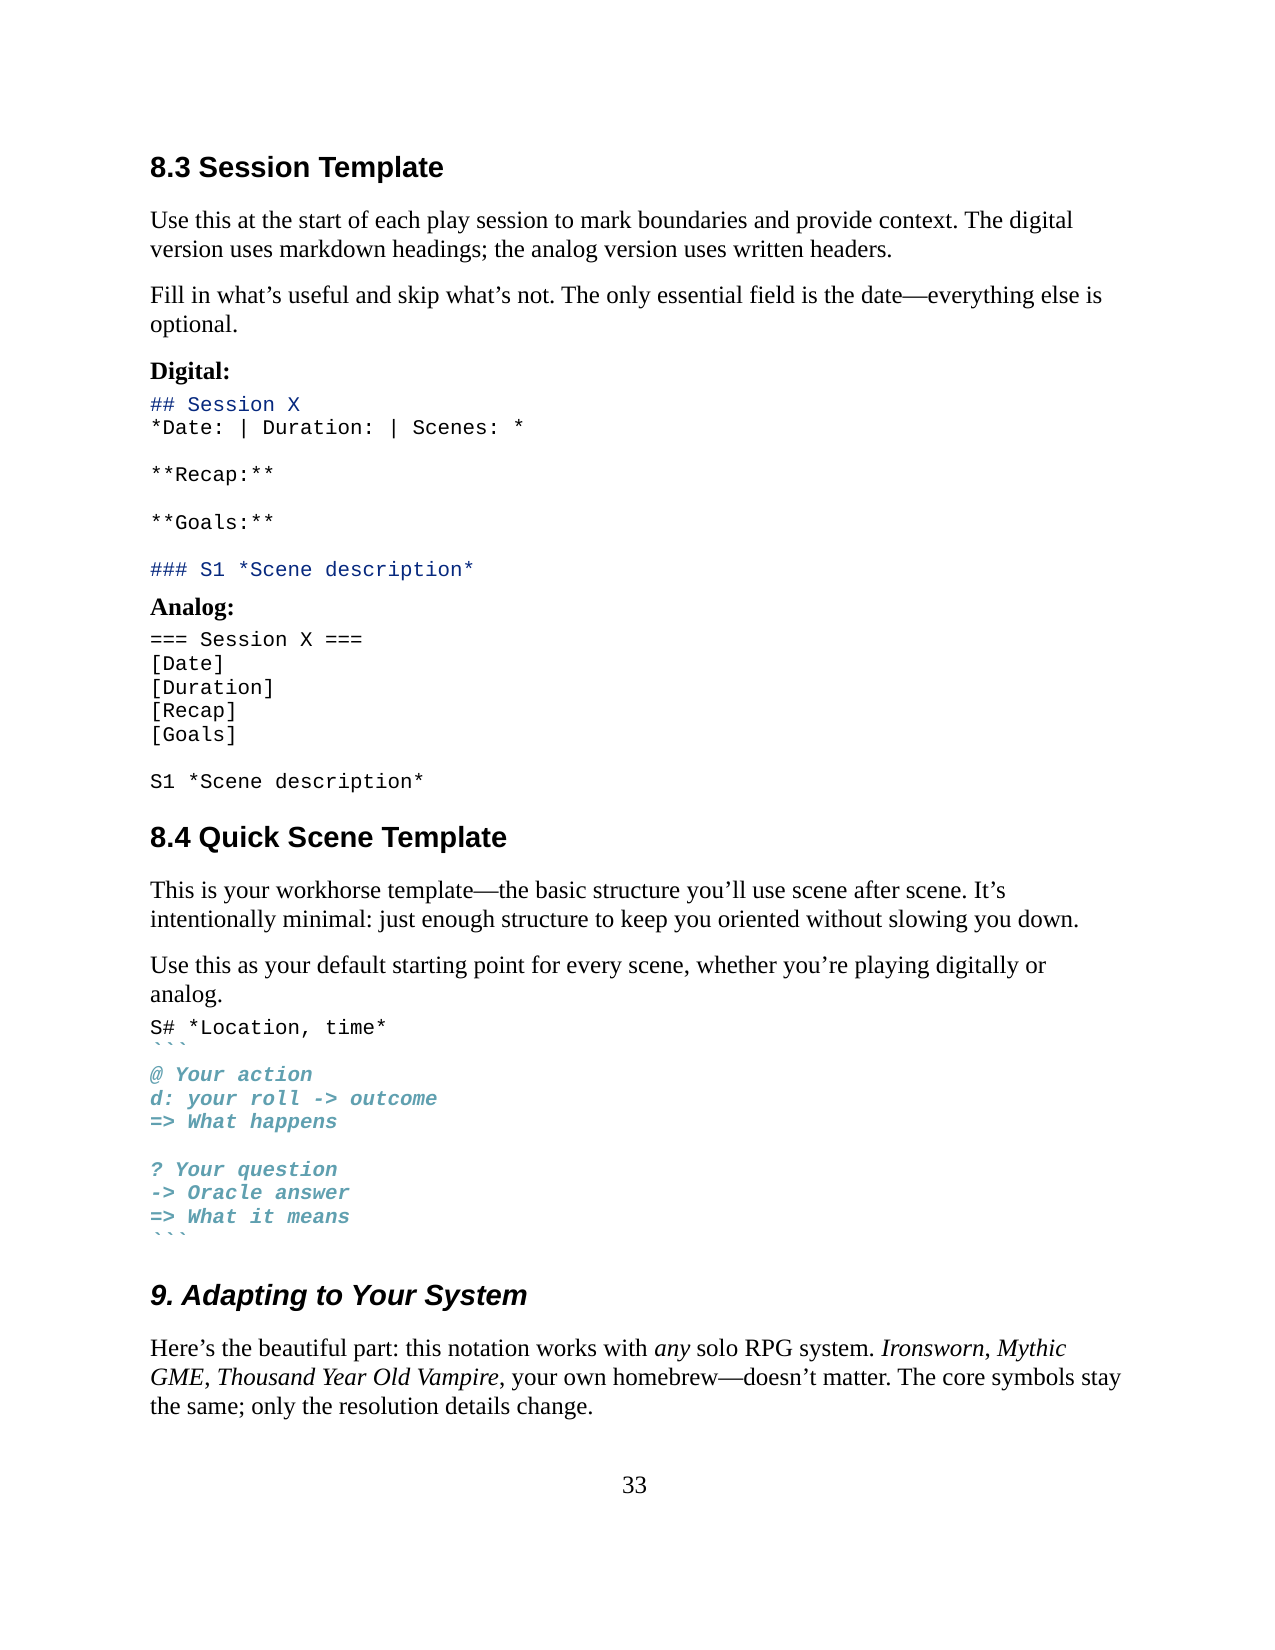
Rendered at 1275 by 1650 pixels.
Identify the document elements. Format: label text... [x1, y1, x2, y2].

text Use this at the start of each play session to mark boundaries and provide context. The digital version uses markdown headings; the analog version uses written headers. [150, 205, 1125, 262]
text Digital: [150, 356, 1125, 384]
text ``` [150, 1040, 1125, 1064]
text [Goals] [150, 724, 1125, 748]
text [Recap] [150, 700, 1125, 724]
text Use this as your default starting point for every scene, whether you’re playing digitally or analog. [150, 950, 1125, 1008]
text d: your roll -> outcome [150, 1088, 1125, 1111]
text S# *Location, time* [150, 1017, 1125, 1040]
text ## Session X [150, 393, 1125, 417]
text *Date: | Duration: | Scenes: * [150, 417, 1125, 441]
text -> Oracle answer [150, 1182, 1125, 1206]
text ? Your question [150, 1159, 1125, 1182]
text **Recap:** [150, 464, 1125, 488]
text This is your workhorse template—the basic structure you’ll use scene after scene. It’s intentionally minimal: just enough structure to keep you oriented without slowing you down. [150, 875, 1125, 932]
text [Duration] [150, 677, 1125, 700]
subtitle 8.3 Session Template [150, 150, 1125, 183]
text ``` [150, 1229, 1125, 1253]
subtitle 9. Adapting to Your System [150, 1278, 1125, 1312]
text => What it means [150, 1206, 1125, 1229]
text Analog: [150, 592, 1125, 620]
subtitle 8.4 Quick Scene Template [150, 820, 1125, 853]
text @ Your action [150, 1064, 1125, 1088]
text ### S1 *Scene description* [150, 559, 1125, 583]
text S1 *Scene description* [150, 771, 1125, 795]
text [Date] [150, 653, 1125, 677]
text Fill in what’s useful and skip what’s not. The only essential field is the date—everything else is optional. [150, 280, 1125, 338]
text => What happens [150, 1111, 1125, 1135]
text Here’s the beautiful part: this notation works with any solo RPG system. Ironsworn, Mythic GME, Thousand Year Old Vampire, your own homebrew—doesn’t matter. The core symbols stay the same; only the resolution details change. [150, 1333, 1125, 1419]
text **Goals:** [150, 512, 1125, 535]
text === Session X === [150, 629, 1125, 653]
